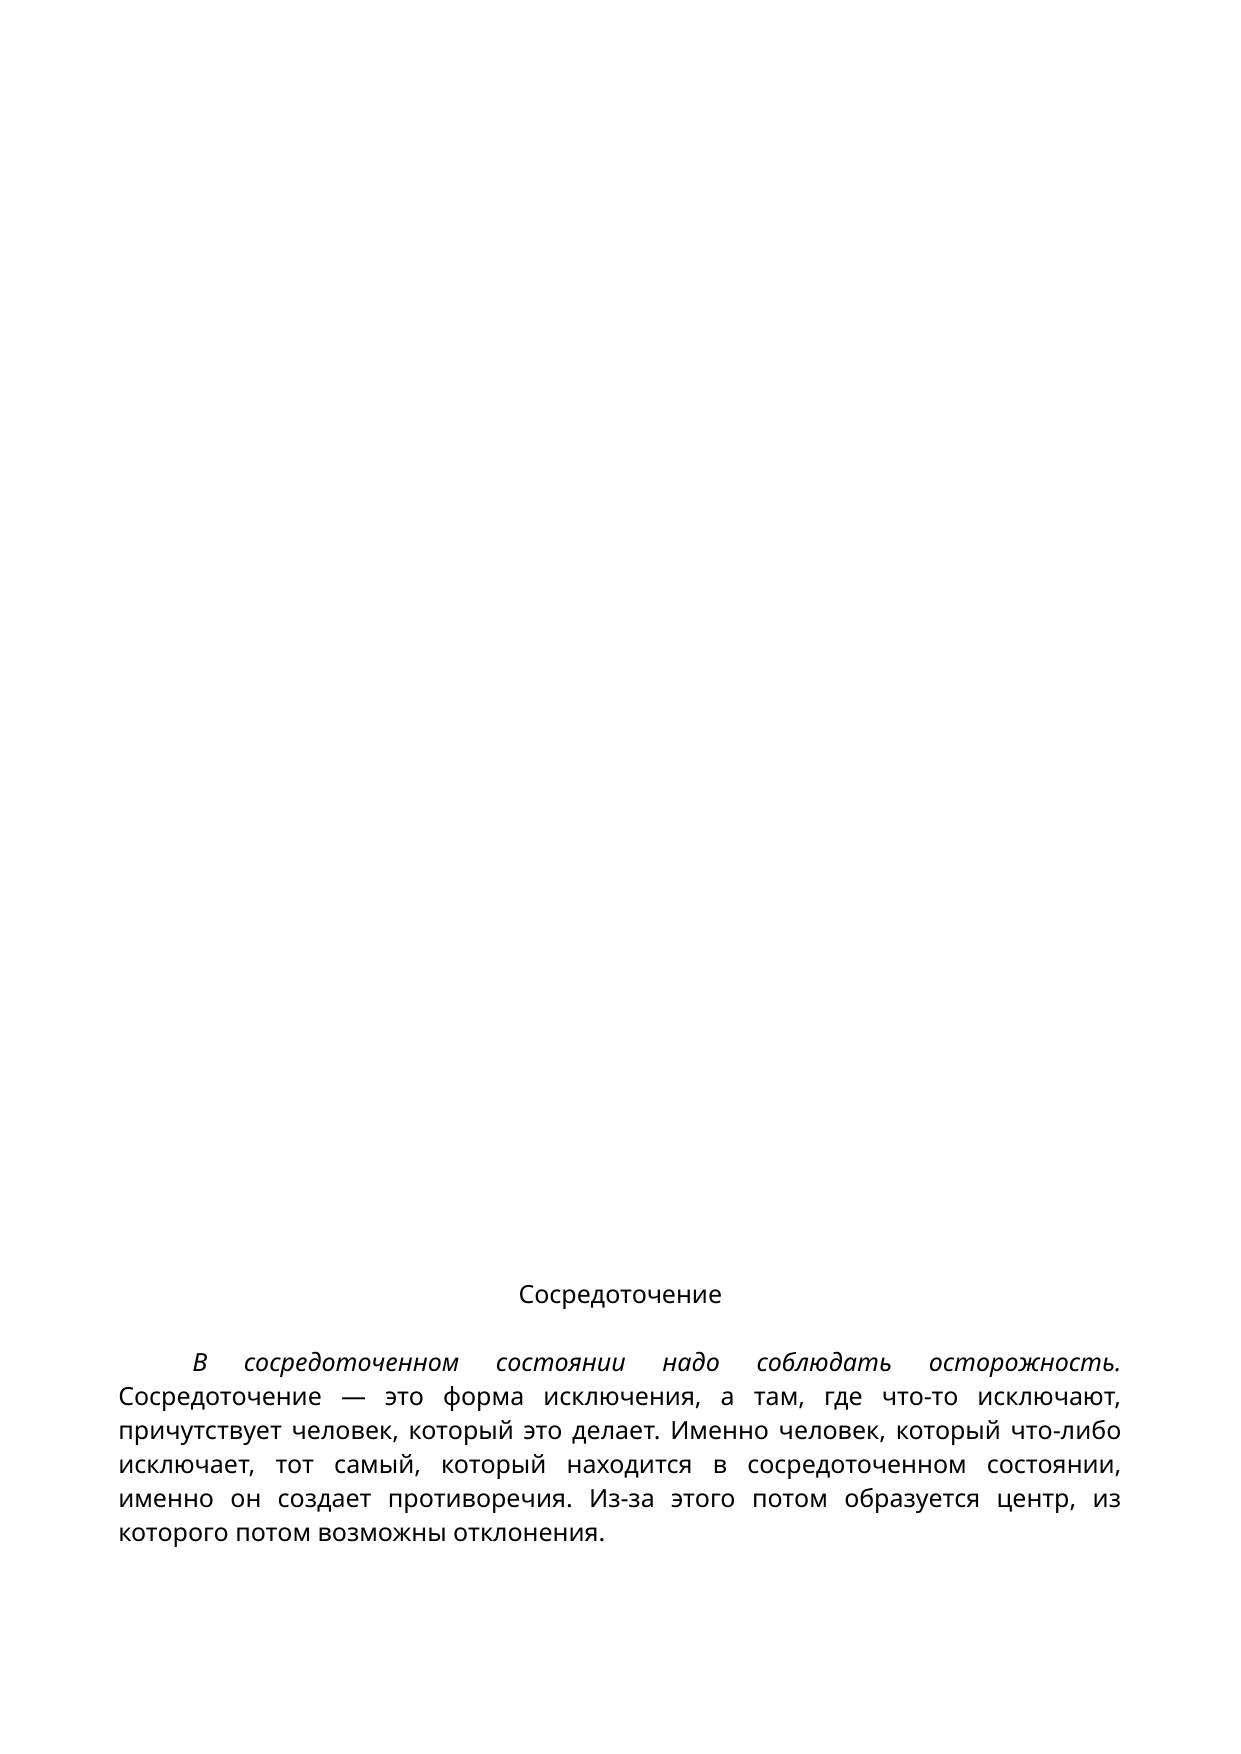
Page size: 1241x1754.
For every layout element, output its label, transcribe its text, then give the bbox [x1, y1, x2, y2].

text В сосредоточенном состоянии надо соблюдать осторожность. Сосредоточение — это форма исключения, а там, где что-то исключают, причутствует человек, который это делает. Именно человек, который что-либо исключает, тот самый, который находится в сосредоточенном состоянии, именно он создает противоречия. Из-за этого потом образуется центр, из которого потом возможны отклонения. [118, 1344, 1122, 1549]
text Сосредоточение [118, 1276, 1122, 1310]
